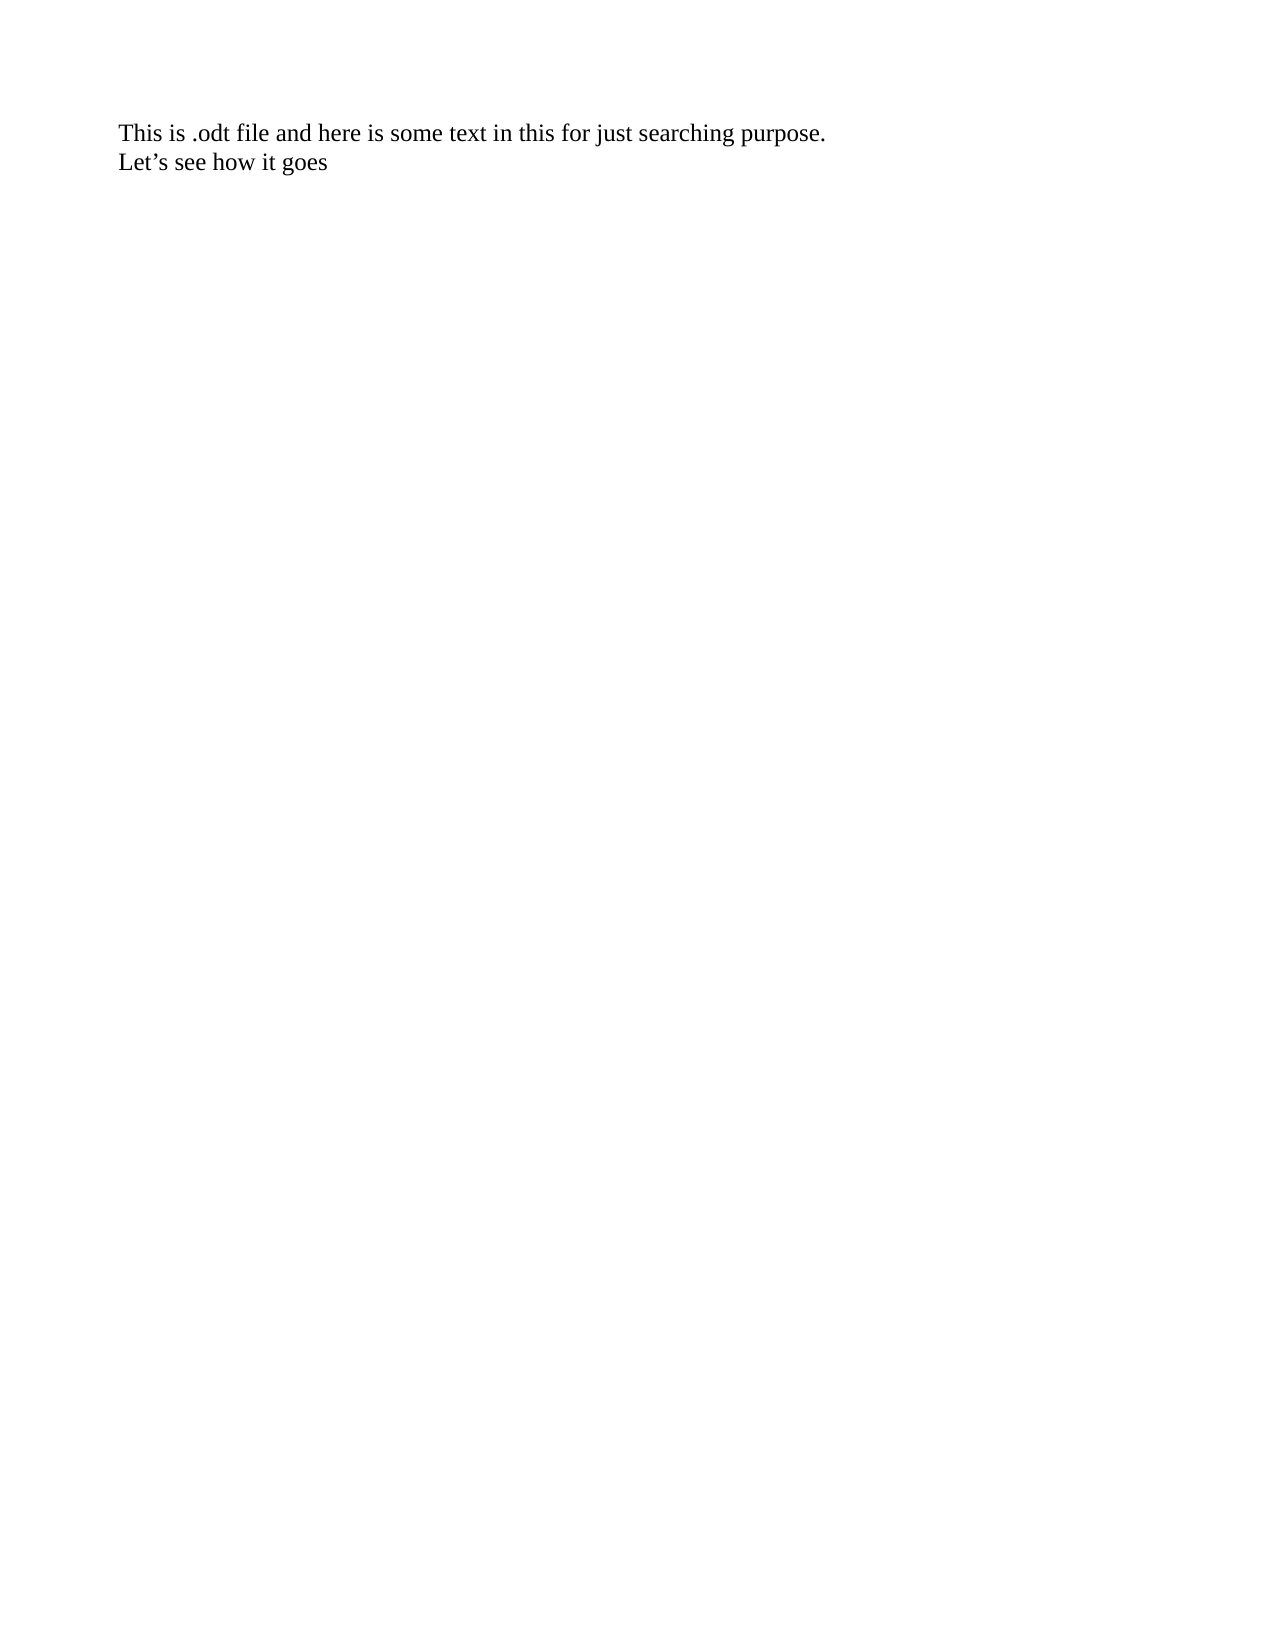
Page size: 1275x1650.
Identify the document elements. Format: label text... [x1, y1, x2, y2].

text Let’s see how it goes [118, 147, 1157, 176]
text This is .odt file and here is some text in this for just searching purpose. [118, 118, 1157, 147]
